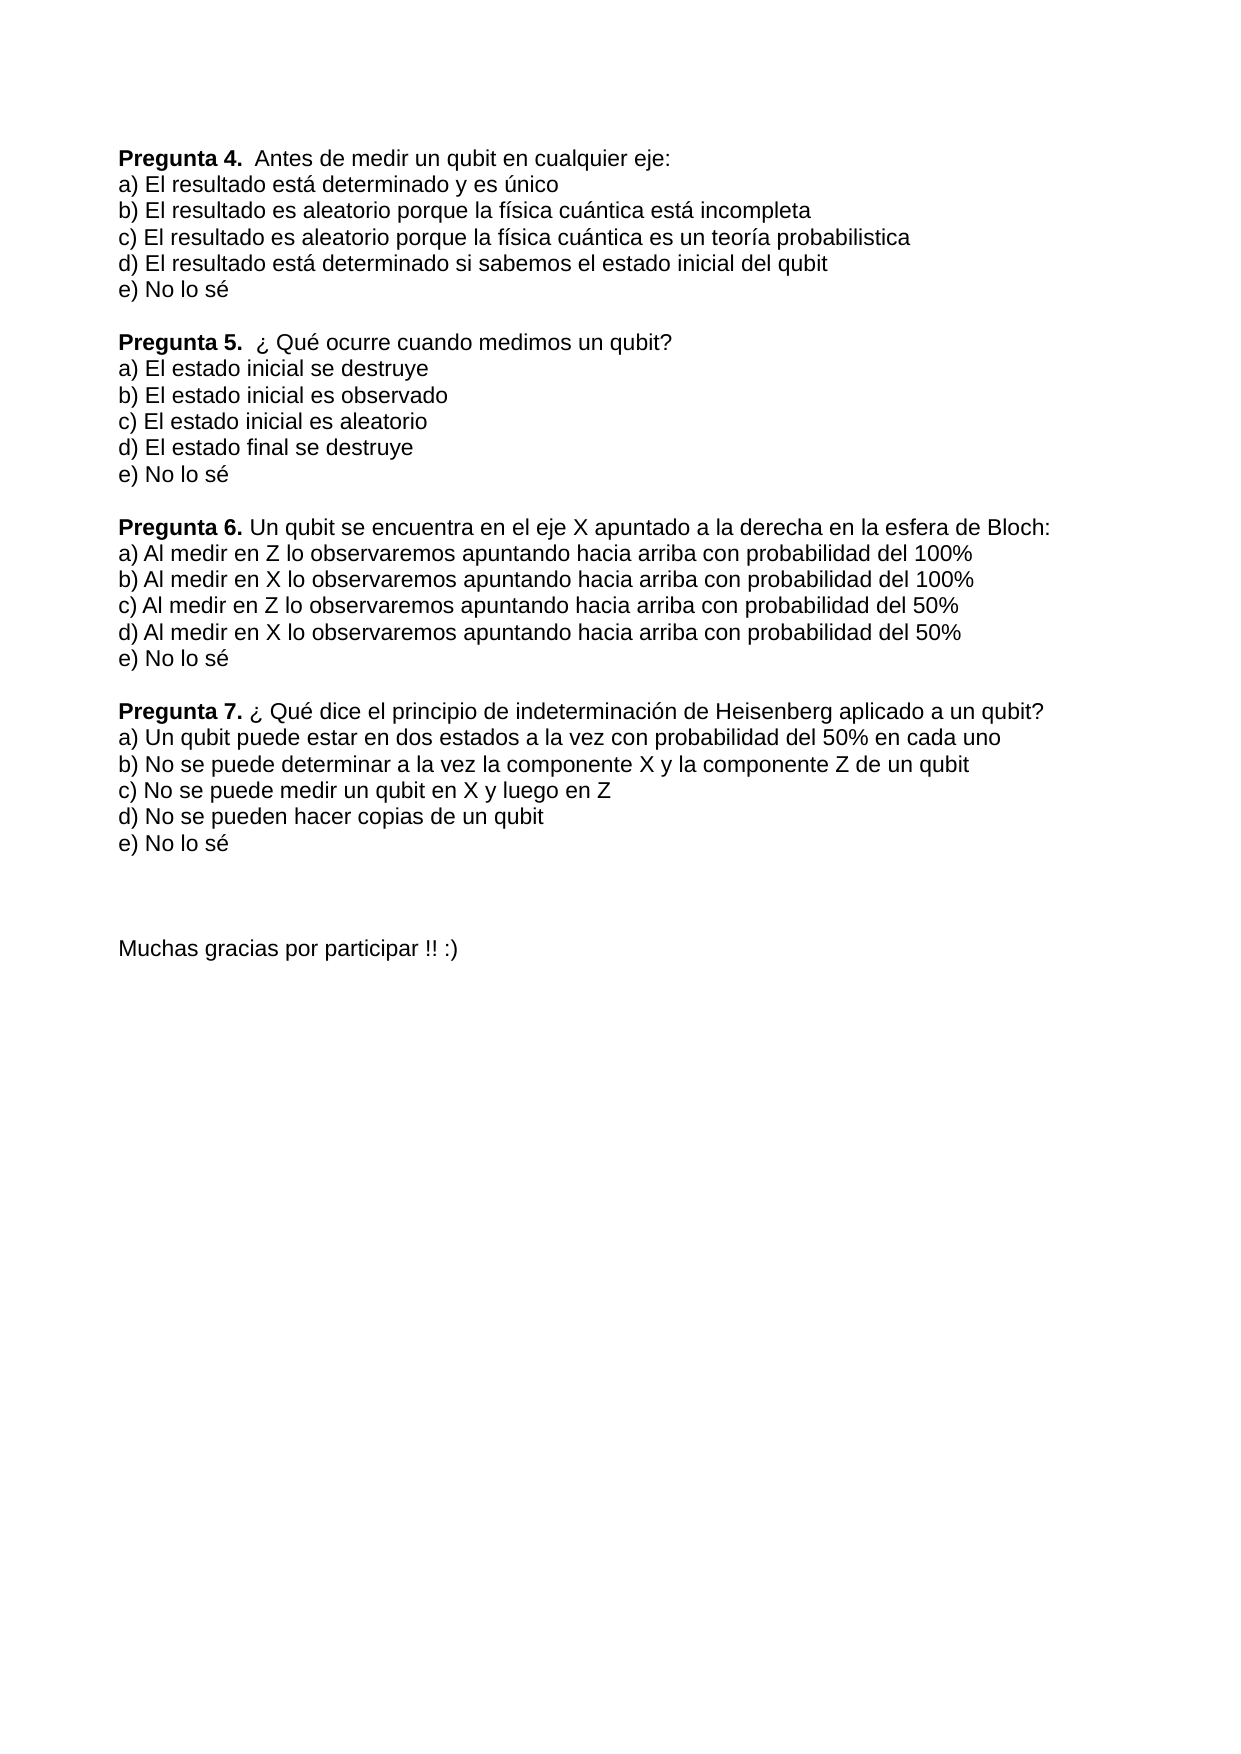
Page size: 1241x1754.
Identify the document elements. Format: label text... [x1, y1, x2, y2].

text Pregunta 6. Un qubit se encuentra en el eje X apuntado a la derecha en la esfera de Bloch: [118, 513, 1122, 540]
text b) No se puede determinar a la vez la componente X y la componente Z de un qubit c) No se puede medir un qubit en X y luego en Z [118, 751, 1122, 803]
text c) Al medir en Z lo observaremos apuntando hacia arriba con probabilidad del 50% [118, 592, 1122, 619]
text d) El resultado está determinado si sabemos el estado inicial del qubit [118, 250, 1122, 276]
text e) No lo sé [118, 645, 1122, 672]
text a) El resultado está determinado y es único [118, 171, 1122, 197]
text d) El estado final se destruye [118, 434, 1122, 461]
text c) El estado inicial es aleatorio [118, 408, 1122, 434]
text e) No lo sé [118, 461, 1122, 487]
text d) No se pueden hacer copias de un qubit [118, 803, 1122, 830]
text a) El estado inicial se destruye [118, 355, 1122, 382]
text b) El resultado es aleatorio porque la física cuántica está incompleta [118, 197, 1122, 223]
text b) El estado inicial es observado [118, 382, 1122, 408]
text Pregunta 4. Antes de medir un qubit en cualquier eje: [118, 144, 1122, 171]
text b) Al medir en X lo observaremos apuntando hacia arriba con probabilidad del 100% [118, 566, 1122, 592]
text a) Un qubit puede estar en dos estados a la vez con probabilidad del 50% en cada uno [118, 724, 1122, 751]
text e) No lo sé [118, 830, 1122, 856]
text a) Al medir en Z lo observaremos apuntando hacia arriba con probabilidad del 100% [118, 540, 1122, 566]
text Pregunta 7. ¿ Qué dice el principio de indeterminación de Heisenberg aplicado a un qubit? [118, 698, 1122, 724]
text Muchas gracias por participar !! :) [118, 935, 1122, 961]
text d) Al medir en X lo observaremos apuntando hacia arriba con probabilidad del 50% [118, 619, 1122, 645]
text c) El resultado es aleatorio porque la física cuántica es un teoría probabilistica [118, 223, 1122, 250]
text Pregunta 5. ¿ Qué ocurre cuando medimos un qubit? [118, 329, 1122, 355]
text e) No lo sé [118, 276, 1122, 303]
